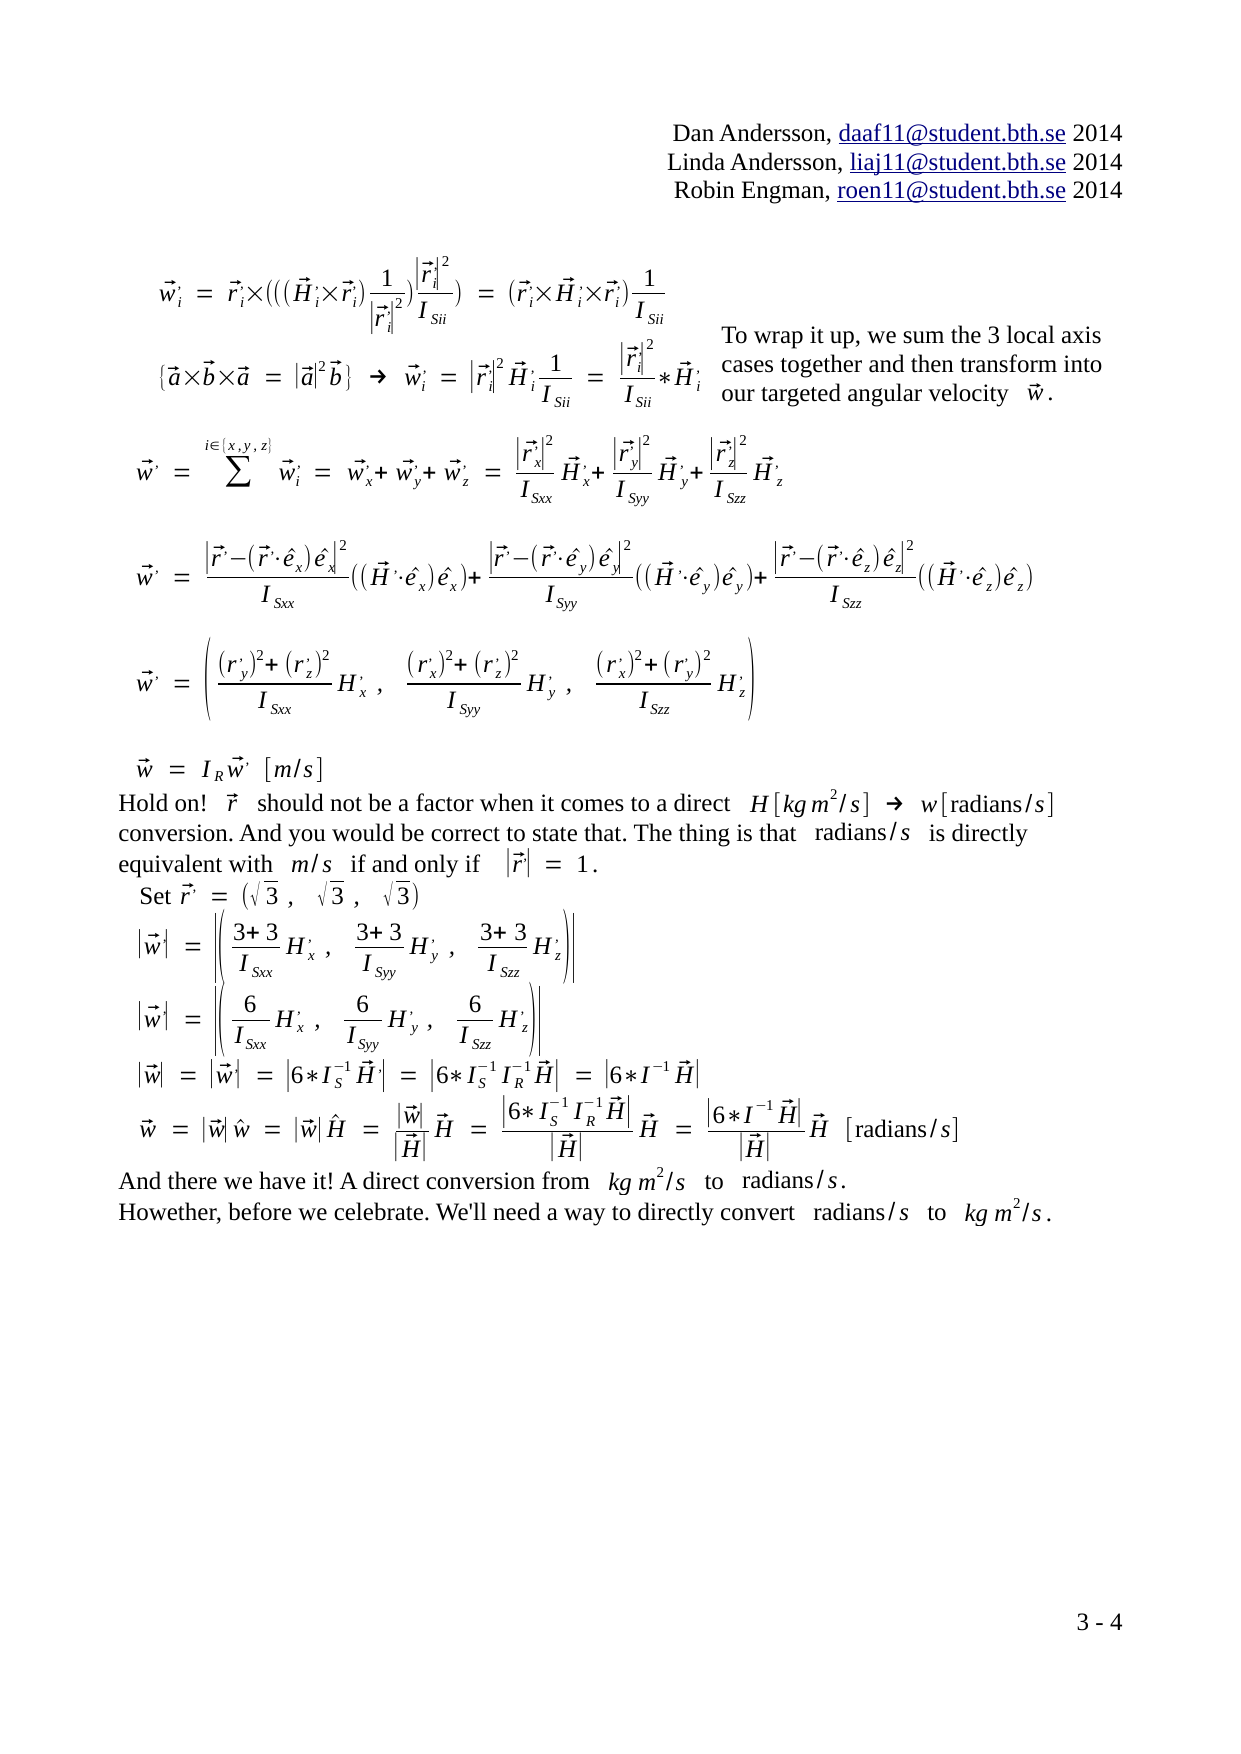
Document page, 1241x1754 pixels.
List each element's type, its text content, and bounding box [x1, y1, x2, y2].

text Howether, before we celebrate. We'll need a way to directly convertto [118, 1195, 1122, 1226]
text And there we have it! A direct conversion fromto [118, 1163, 1122, 1195]
text Hold on!should not be a factor when it comes to a directconversion. And you would be correct to state that. The thing is thatis directly equivalent withif and only if [118, 786, 1122, 878]
text To wrap it up, we sum the 3 local axis cases together and then transform into our targeted angular velocity [709, 320, 1122, 406]
